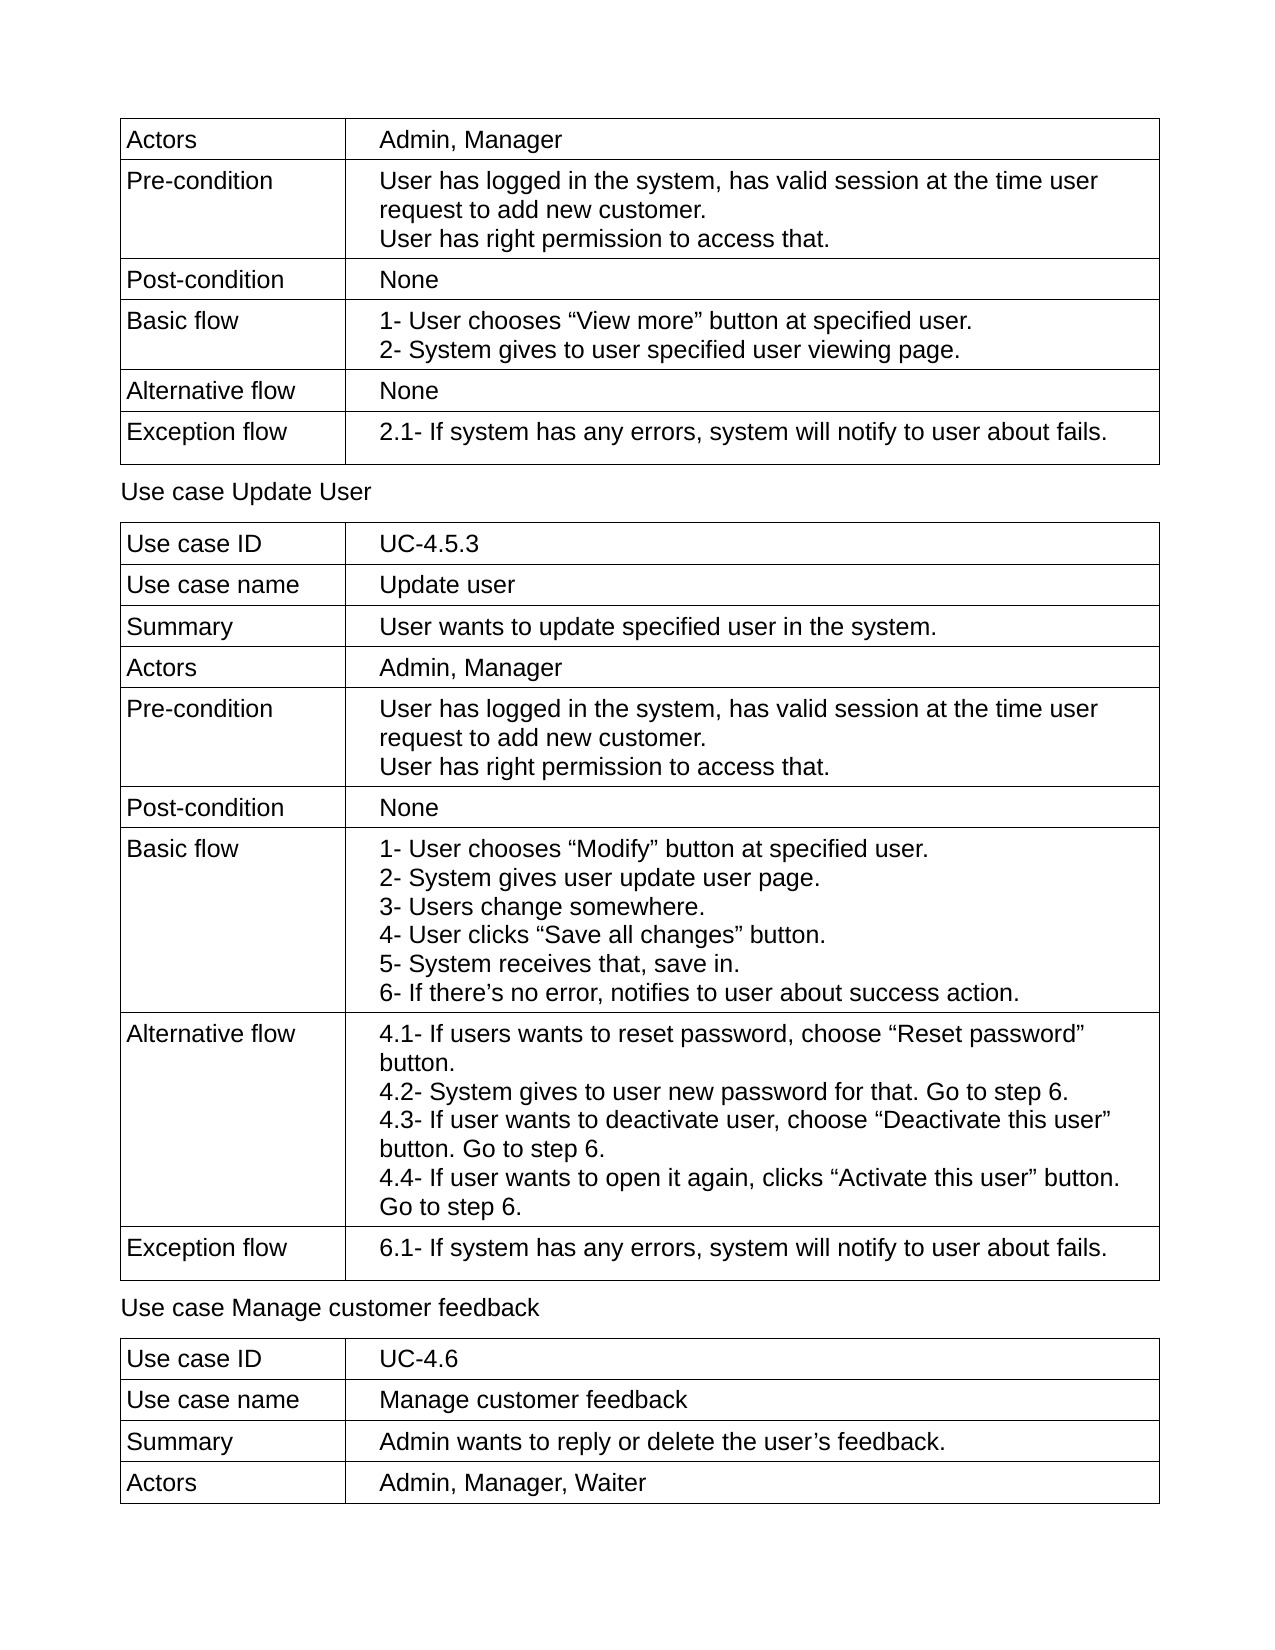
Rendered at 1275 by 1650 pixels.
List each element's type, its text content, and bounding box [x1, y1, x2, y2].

table_cell Summary [121, 1421, 345, 1461]
table_cell Actors [121, 647, 345, 687]
table_cell Alternative flow [121, 1013, 345, 1226]
table_cell 1- User chooses “Modify” button at specified user. 2- System gives user update user page. 3- Users change somewhere. 4- User clicks “Save all changes” button. 5- System receives that, save in. 6- If there’s no error, notifies to user about success action. [346, 828, 1159, 1012]
table_cell User has logged in the system, has valid session at the time user request to add new customer. User has right permission to access that. [346, 160, 1159, 258]
table_cell Pre-condition [121, 688, 345, 786]
table_cell Alternative flow [121, 370, 345, 411]
table_cell User wants to update specified user in the system. [346, 606, 1159, 646]
table_cell Post-condition [121, 259, 345, 299]
table_header UC-4.6 [346, 1339, 1159, 1379]
table_cell Admin wants to reply or delete the user’s feedback. [346, 1421, 1159, 1461]
table_cell Post-condition [121, 787, 345, 827]
table_cell None [346, 370, 1159, 411]
text Use case Update User [120, 477, 1158, 506]
table_cell Use case name [121, 565, 345, 605]
table_cell Pre-condition [121, 160, 345, 258]
table_cell Exception flow [121, 412, 345, 464]
table_cell Summary [121, 606, 345, 646]
table_cell Admin, Manager, Waiter [346, 1462, 1159, 1502]
table_header Use case ID [121, 523, 345, 563]
table_cell Admin, Manager [346, 647, 1159, 687]
table_cell 1- User chooses “View more” button at specified user. 2- System gives to user specified user viewing page. [346, 300, 1159, 369]
table_cell Actors [121, 119, 345, 159]
table_cell Basic flow [121, 828, 345, 1012]
table_cell 4.1- If users wants to reset password, choose “Reset password” button. 4.2- System gives to user new password for that. Go to step 6. 4.3- If user wants to deactivate user, choose “Deactivate this user” button. Go to step 6. 4.4- If user wants to open it again, clicks “Activate this user” button. Go to step 6. [346, 1013, 1159, 1226]
table_cell Basic flow [121, 300, 345, 369]
table_cell User has logged in the system, has valid session at the time user request to add new customer. User has right permission to access that. [346, 688, 1159, 786]
table_header UC-4.5.3 [346, 523, 1159, 563]
table_cell Exception flow [121, 1227, 345, 1280]
table_cell Use case name [121, 1380, 345, 1420]
table_cell Admin, Manager [346, 119, 1159, 159]
table_cell 2.1- If system has any errors, system will notify to user about fails. [346, 412, 1159, 464]
table_cell 6.1- If system has any errors, system will notify to user about fails. [346, 1227, 1159, 1280]
table_cell Actors [121, 1462, 345, 1502]
table_cell None [346, 259, 1159, 299]
table_cell Update user [346, 565, 1159, 605]
table_cell Manage customer feedback [346, 1380, 1159, 1420]
table_cell None [346, 787, 1159, 827]
text Use case Manage customer feedback [120, 1293, 1158, 1321]
table_header Use case ID [121, 1339, 345, 1379]
